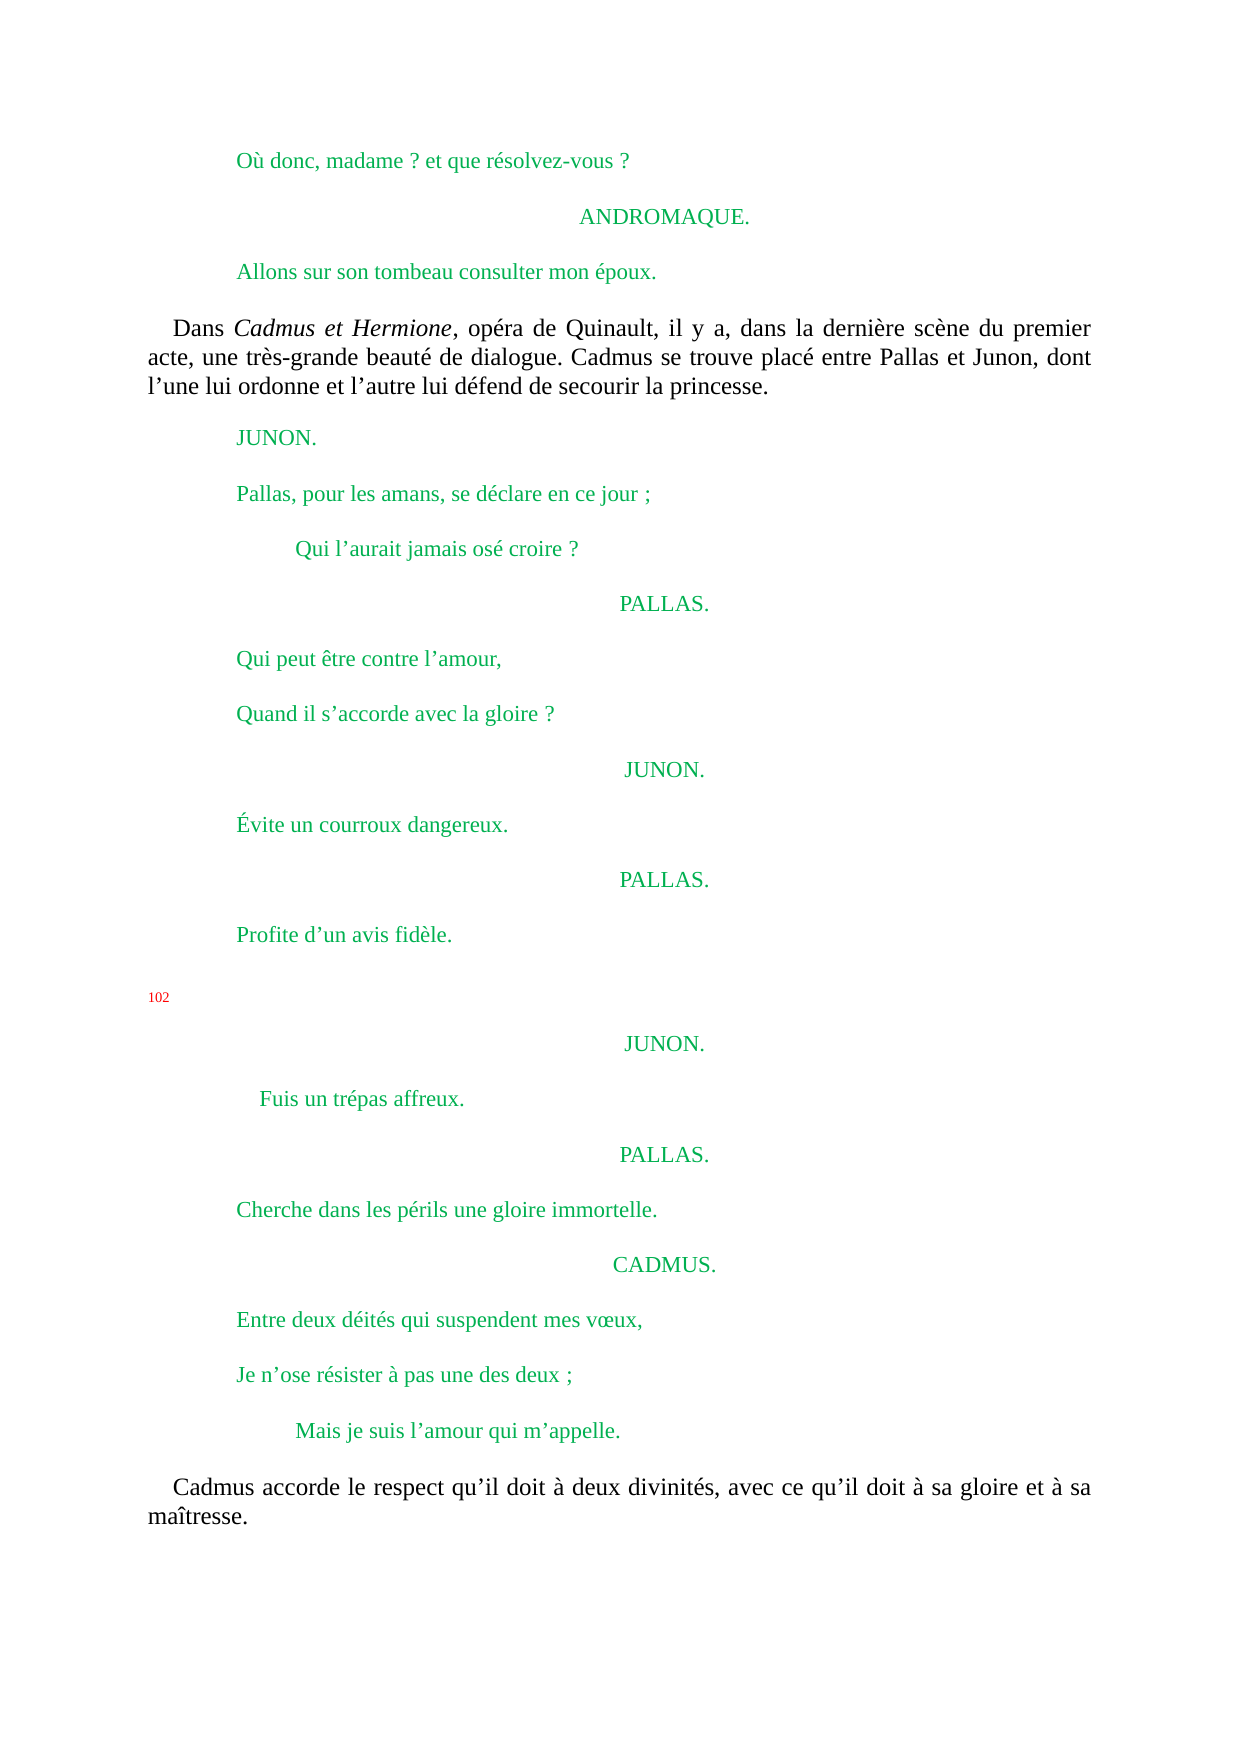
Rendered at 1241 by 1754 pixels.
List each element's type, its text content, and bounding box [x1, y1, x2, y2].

text Quand il s’accorde avec la gloire ? [236, 701, 1093, 727]
text Pallas, pour les amans, se déclare en ce jour ; [236, 480, 1093, 506]
text PALLAS. [236, 1141, 1093, 1167]
text JUNON. [236, 424, 1093, 451]
text 102 [148, 977, 1093, 1005]
text Évite un courroux dangereux. [236, 811, 1093, 837]
text Profite d’un avis fidèle. [236, 921, 1093, 948]
text ANDROMAQUE. [236, 203, 1093, 229]
text Je n’ose résister à pas une des deux ; [236, 1362, 1093, 1388]
text Allons sur son tombeau consulter mon époux. [236, 258, 1093, 284]
text PALLAS. [236, 590, 1093, 616]
text CADMUS. [236, 1251, 1093, 1277]
text Où donc, madame ? et que résolvez-vous ? [236, 148, 1093, 174]
text Entre deux déités qui suspendent mes vœux, [236, 1306, 1093, 1333]
text Qui l’aurait jamais osé croire ? [236, 535, 1093, 561]
text Qui peut être contre l’amour, [236, 645, 1093, 672]
text Cadmus accorde le respect qu’il doit à deux divinités, avec ce qu’il doit à sa gloire et à sa maîtresse. [148, 1472, 1093, 1529]
text Mais je suis l’amour qui m’appelle. [236, 1417, 1093, 1443]
text Dans Cadmus et Hermione, opéra de Quinault, il y a, dans la dernière scène du premier acte, une très-grande beauté de dialogue. Cadmus se trouve placé entre Pallas et Junon, dont l’une lui ordonne et l’autre lui défend de secourir la princesse. [148, 313, 1093, 399]
text PALLAS. [236, 866, 1093, 892]
text Fuis un trépas affreux. [236, 1086, 1093, 1112]
text Cherche dans les périls une gloire immortelle. [236, 1196, 1093, 1222]
text JUNON. [236, 1030, 1093, 1057]
text JUNON. [236, 756, 1093, 782]
